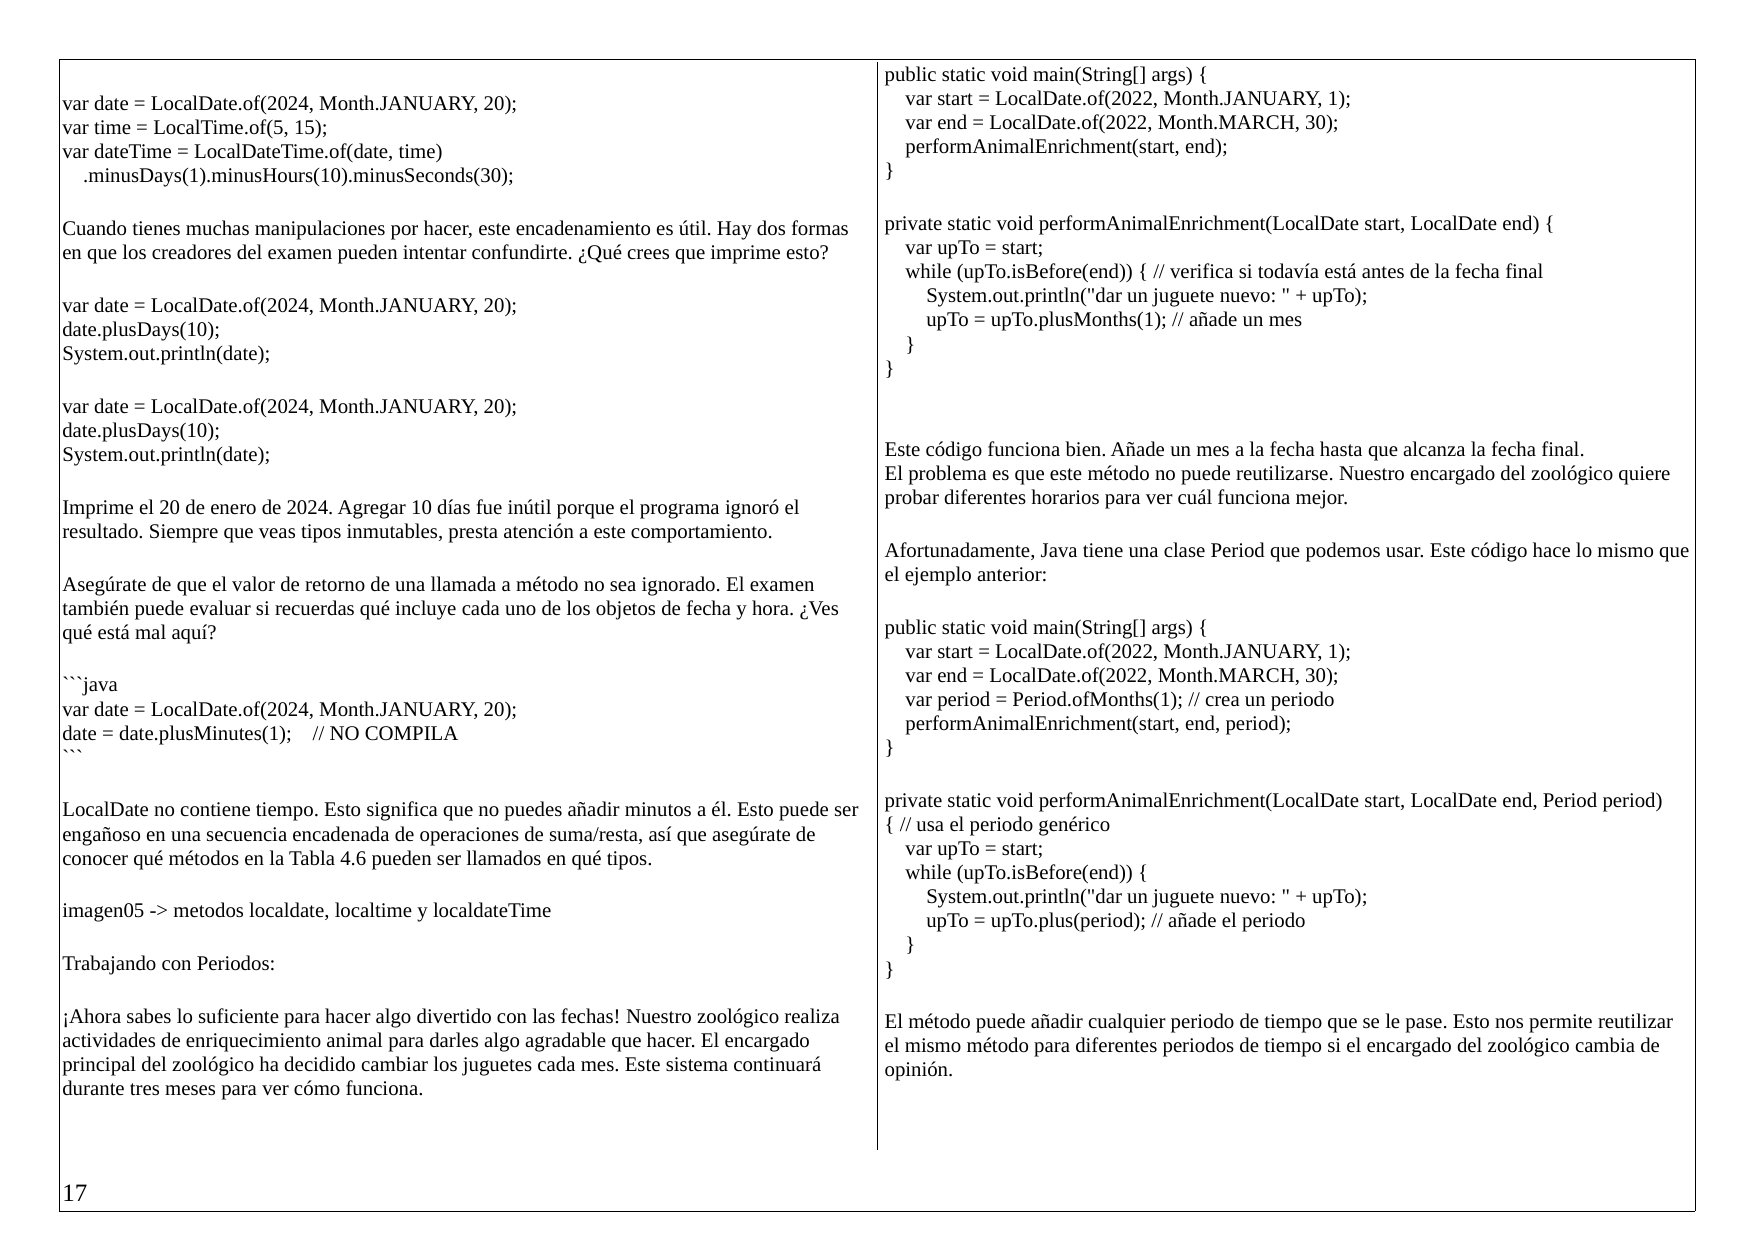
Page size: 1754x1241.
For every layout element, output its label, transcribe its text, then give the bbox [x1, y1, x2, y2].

text } [884, 158, 1692, 182]
text performAnimalEnrichment(start, end); [884, 134, 1692, 158]
text .minusDays(1).minusHours(10).minusSeconds(30); [62, 163, 869, 187]
text Afortunadamente, Java tiene una clase Period que podemos usar. Este código hace lo mismo que el ejemplo anterior: [884, 538, 1692, 586]
text date.plusDays(10); [62, 317, 869, 341]
text El método puede añadir cualquier periodo de tiempo que se le pase. Esto nos permite reutilizar el mismo método para diferentes periodos de tiempo si el encargado del zoológico cambia de opinión. [884, 1009, 1692, 1081]
text } [884, 356, 1692, 379]
text Trabajando con Periodos: [62, 951, 869, 975]
text upTo = upTo.plusMonths(1); // añade un mes [884, 307, 1692, 331]
text var time = LocalTime.of(5, 15); [62, 115, 869, 139]
text var start = LocalDate.of(2022, Month.JANUARY, 1); [884, 639, 1692, 663]
text var upTo = start; [884, 836, 1692, 860]
text Asegúrate de que el valor de retorno de una llamada a método no sea ignorado. El examen también puede evaluar si recuerdas qué incluye cada uno de los objetos de fecha y hora. ¿Ves qué está mal aquí? [62, 571, 869, 644]
text upTo = upTo.plus(period); // añade el periodo [884, 908, 1692, 932]
text ```java [62, 672, 869, 696]
text LocalDate no contiene tiempo. Esto significa que no puedes añadir minutos a él. Esto puede ser engañoso en una secuencia encadenada de operaciones de suma/resta, así que asegúrate de conocer qué métodos en la Tabla 4.6 pueden ser llamados en qué tipos. [62, 797, 869, 869]
text } [884, 932, 1692, 956]
text var upTo = start; [884, 235, 1692, 259]
text while (upTo.isBefore(end)) { // verifica si todavía está antes de la fecha final [884, 259, 1692, 283]
text var end = LocalDate.of(2022, Month.MARCH, 30); [884, 663, 1692, 687]
text var end = LocalDate.of(2022, Month.MARCH, 30); [884, 110, 1692, 134]
text ``` [62, 744, 869, 769]
text Cuando tienes muchas manipulaciones por hacer, este encadenamiento es útil. Hay dos formas en que los creadores del examen pueden intentar confundirte. ¿Qué crees que imprime esto? [62, 216, 869, 264]
text date = date.plusMinutes(1); // NO COMPILA [62, 721, 869, 744]
text public static void main(String[] args) { [884, 62, 1692, 86]
text System.out.println("dar un juguete nuevo: " + upTo); [884, 283, 1692, 307]
text performAnimalEnrichment(start, end, period); [884, 711, 1692, 735]
text var date = LocalDate.of(2024, Month.JANUARY, 20); [62, 91, 869, 115]
text } [884, 331, 1692, 356]
text var period = Period.ofMonths(1); // crea un periodo [884, 687, 1692, 711]
text System.out.println("dar un juguete nuevo: " + upTo); [884, 884, 1692, 908]
text date.plusDays(10); [62, 418, 869, 442]
text ¡Ahora sabes lo suficiente para hacer algo divertido con las fechas! Nuestro zoológico realiza actividades de enriquecimiento animal para darles algo agradable que hacer. El encargado principal del zoológico ha decidido cambiar los juguetes cada mes. Este sistema continuará durante tres meses para ver cómo funciona. [62, 1004, 869, 1100]
text El problema es que este método no puede reutilizarse. Nuestro encargado del zoológico quiere probar diferentes horarios para ver cuál funciona mejor. [884, 461, 1692, 509]
text } [884, 735, 1692, 759]
text var start = LocalDate.of(2022, Month.JANUARY, 1); [884, 86, 1692, 110]
text while (upTo.isBefore(end)) { [884, 860, 1692, 884]
text System.out.println(date); [62, 442, 869, 466]
text System.out.println(date); [62, 341, 869, 365]
text var date = LocalDate.of(2024, Month.JANUARY, 20); [62, 394, 869, 418]
text } [884, 956, 1692, 981]
text Este código funciona bien. Añade un mes a la fecha hasta que alcanza la fecha final. [884, 437, 1692, 461]
text imagen05 -> metodos localdate, localtime y localdateTime [62, 898, 869, 922]
text Imprime el 20 de enero de 2024. Agregar 10 días fue inútil porque el programa ignoró el resultado. Siempre que veas tipos inmutables, presta atención a este comportamiento. [62, 494, 869, 543]
text var date = LocalDate.of(2024, Month.JANUARY, 20); [62, 293, 869, 317]
text private static void performAnimalEnrichment(LocalDate start, LocalDate end, Period period) { // usa el periodo genérico [884, 788, 1692, 836]
text private static void performAnimalEnrichment(LocalDate start, LocalDate end) { [884, 211, 1692, 235]
text var dateTime = LocalDateTime.of(date, time) [62, 139, 869, 163]
text public static void main(String[] args) { [884, 615, 1692, 639]
text var date = LocalDate.of(2024, Month.JANUARY, 20); [62, 696, 869, 721]
